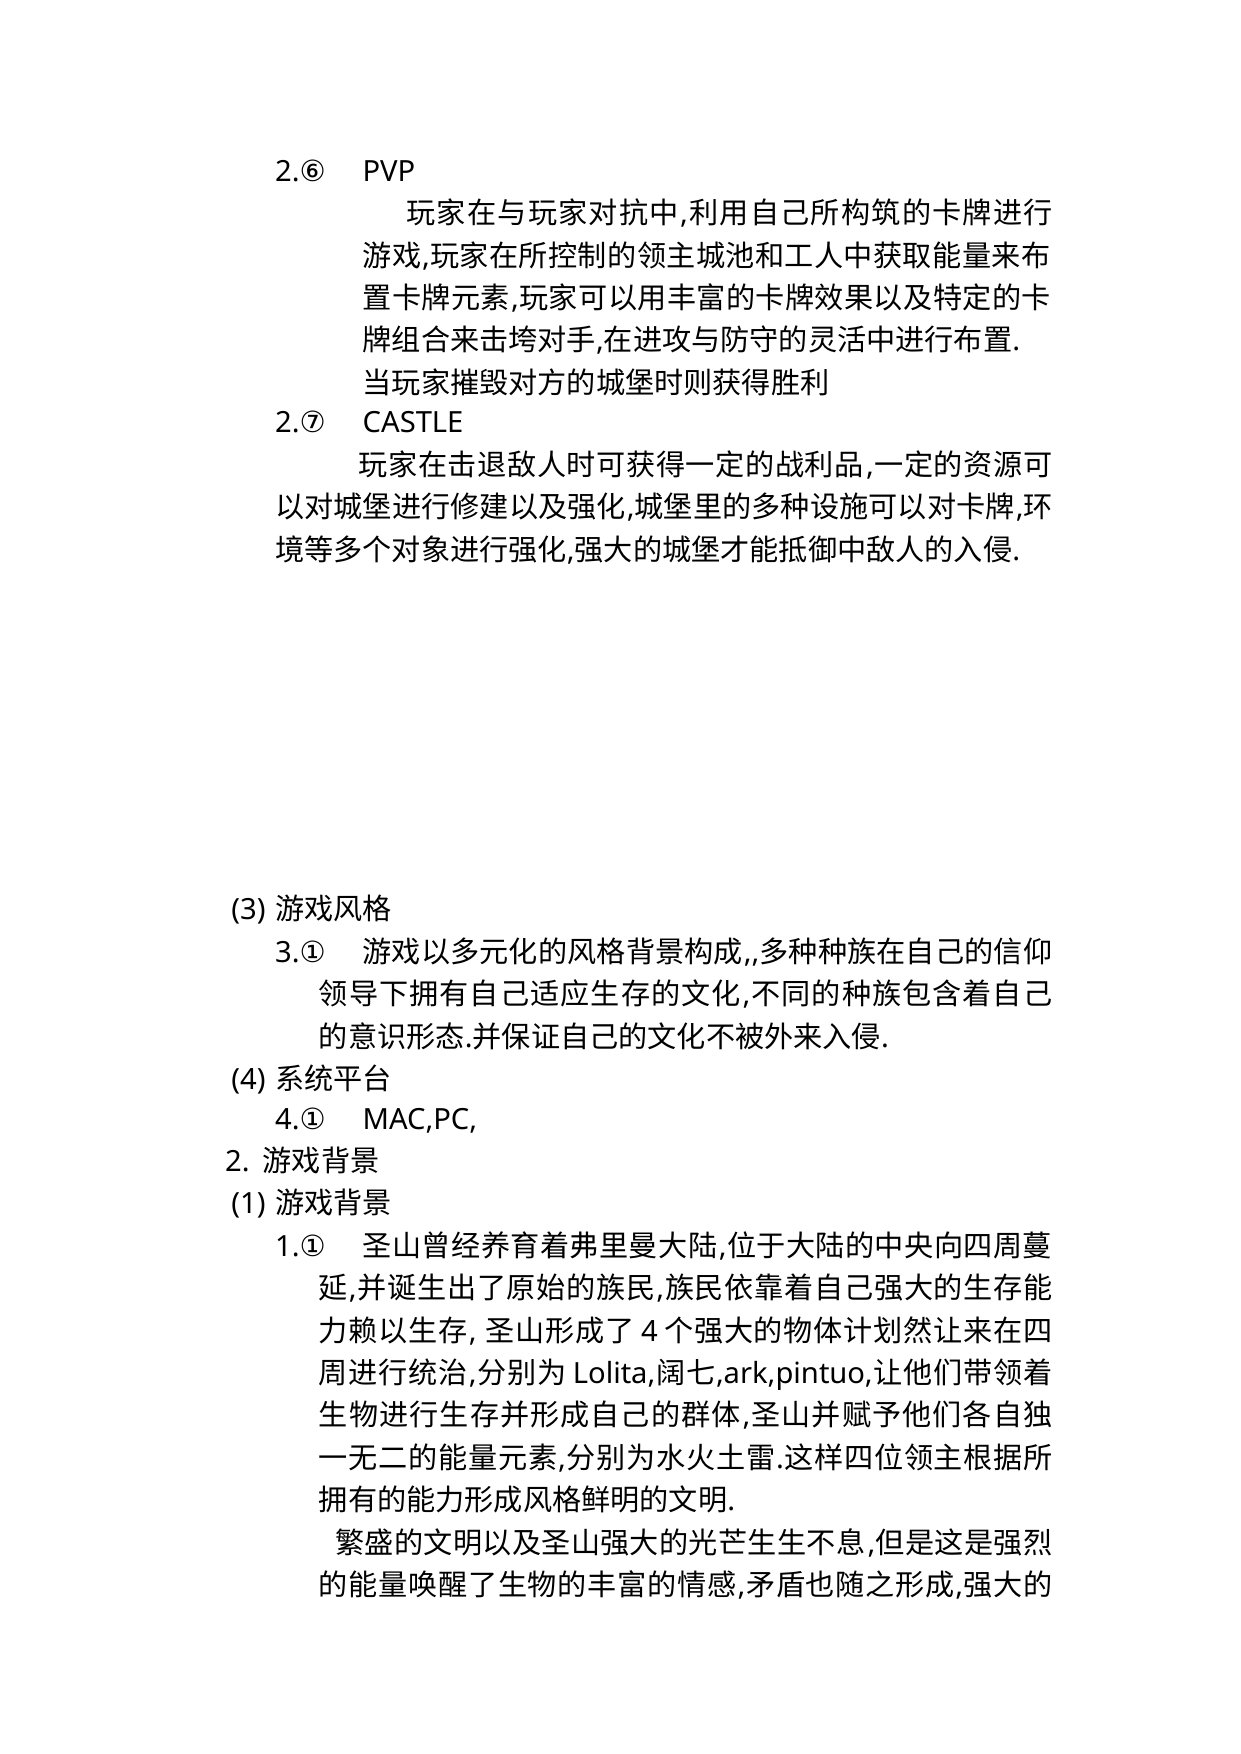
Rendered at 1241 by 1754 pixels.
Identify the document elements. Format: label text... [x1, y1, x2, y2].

text 玩家在击退敌人时可获得一定的战利品,一定的资源可以对城堡进行修建以及强化,城堡里的多种设施可以对卡牌,环境等多个对象进行强化,强大的城堡才能抵御中敌人的入侵. [275, 441, 1053, 568]
list 游戏背景 [231, 1180, 1053, 1222]
text 繁盛的文明以及圣山强大的光芒生生不息,但是这是强烈的能量唤醒了生物的丰富的情感,矛盾也随之形成,强大的欲望和妒忌在四种种族中蔓延开来,而这中时期,潜藏在圣山最角落的黑暗-Uika逐渐被唤醒,由于他们处于圣山的最远角,并不受自己所控制,UIKA所散发的能量使得整个大陆。圣山逐渐瓦解,地形收到uika的影响所散开,形成了多块大陆,保护罩也产生了裂缝,这使得UIKA和种族中的邪恶力量有机可乘,他们联合起来攻入圣山核心盗取了光芒之息并分成了几个核心潜藏起来形成了自己的部落。4个种族分崩离析. [319, 1519, 1053, 1604]
list MAC,PC, [275, 1098, 1053, 1138]
text 当玩家摧毁对方的城堡时则获得胜利 [319, 359, 1053, 402]
list 游戏背景 [225, 1138, 1053, 1180]
list 游戏风格 [231, 886, 1053, 928]
list 游戏以多元化的风格背景构成,,多种种族在自己的信仰领导下拥有自己适应生存的文化,不同的种族包含着自己的意识形态.并保证自己的文化不被外来入侵. [275, 928, 1053, 1056]
list 圣山曾经养育着弗里曼大陆,位于大陆的中央向四周蔓延,并诞生出了原始的族民,族民依靠着自己强大的生存能力赖以生存, 圣山形成了4个强大的物体计划然让来在四周进行统治,分别为Lolita,阔七,ark,pintuo,让他们带领着生物进行生存并形成自己的群体,圣山并赋予他们各自独一无二的能量元素,分别为水火土雷.这样四位领主根据所拥有的能力形成风格鲜明的文明. [275, 1222, 1053, 1519]
list PVP [275, 150, 1053, 190]
list 系统平台 [231, 1056, 1053, 1098]
list CASTLE [275, 402, 1053, 441]
text 玩家在与玩家对抗中,利用自己所构筑的卡牌进行游戏,玩家在所控制的领主城池和工人中获取能量来布置卡牌元素,玩家可以用丰富的卡牌效果以及特定的卡牌组合来击垮对手,在进攻与防守的灵活中进行布置. [362, 190, 1053, 359]
